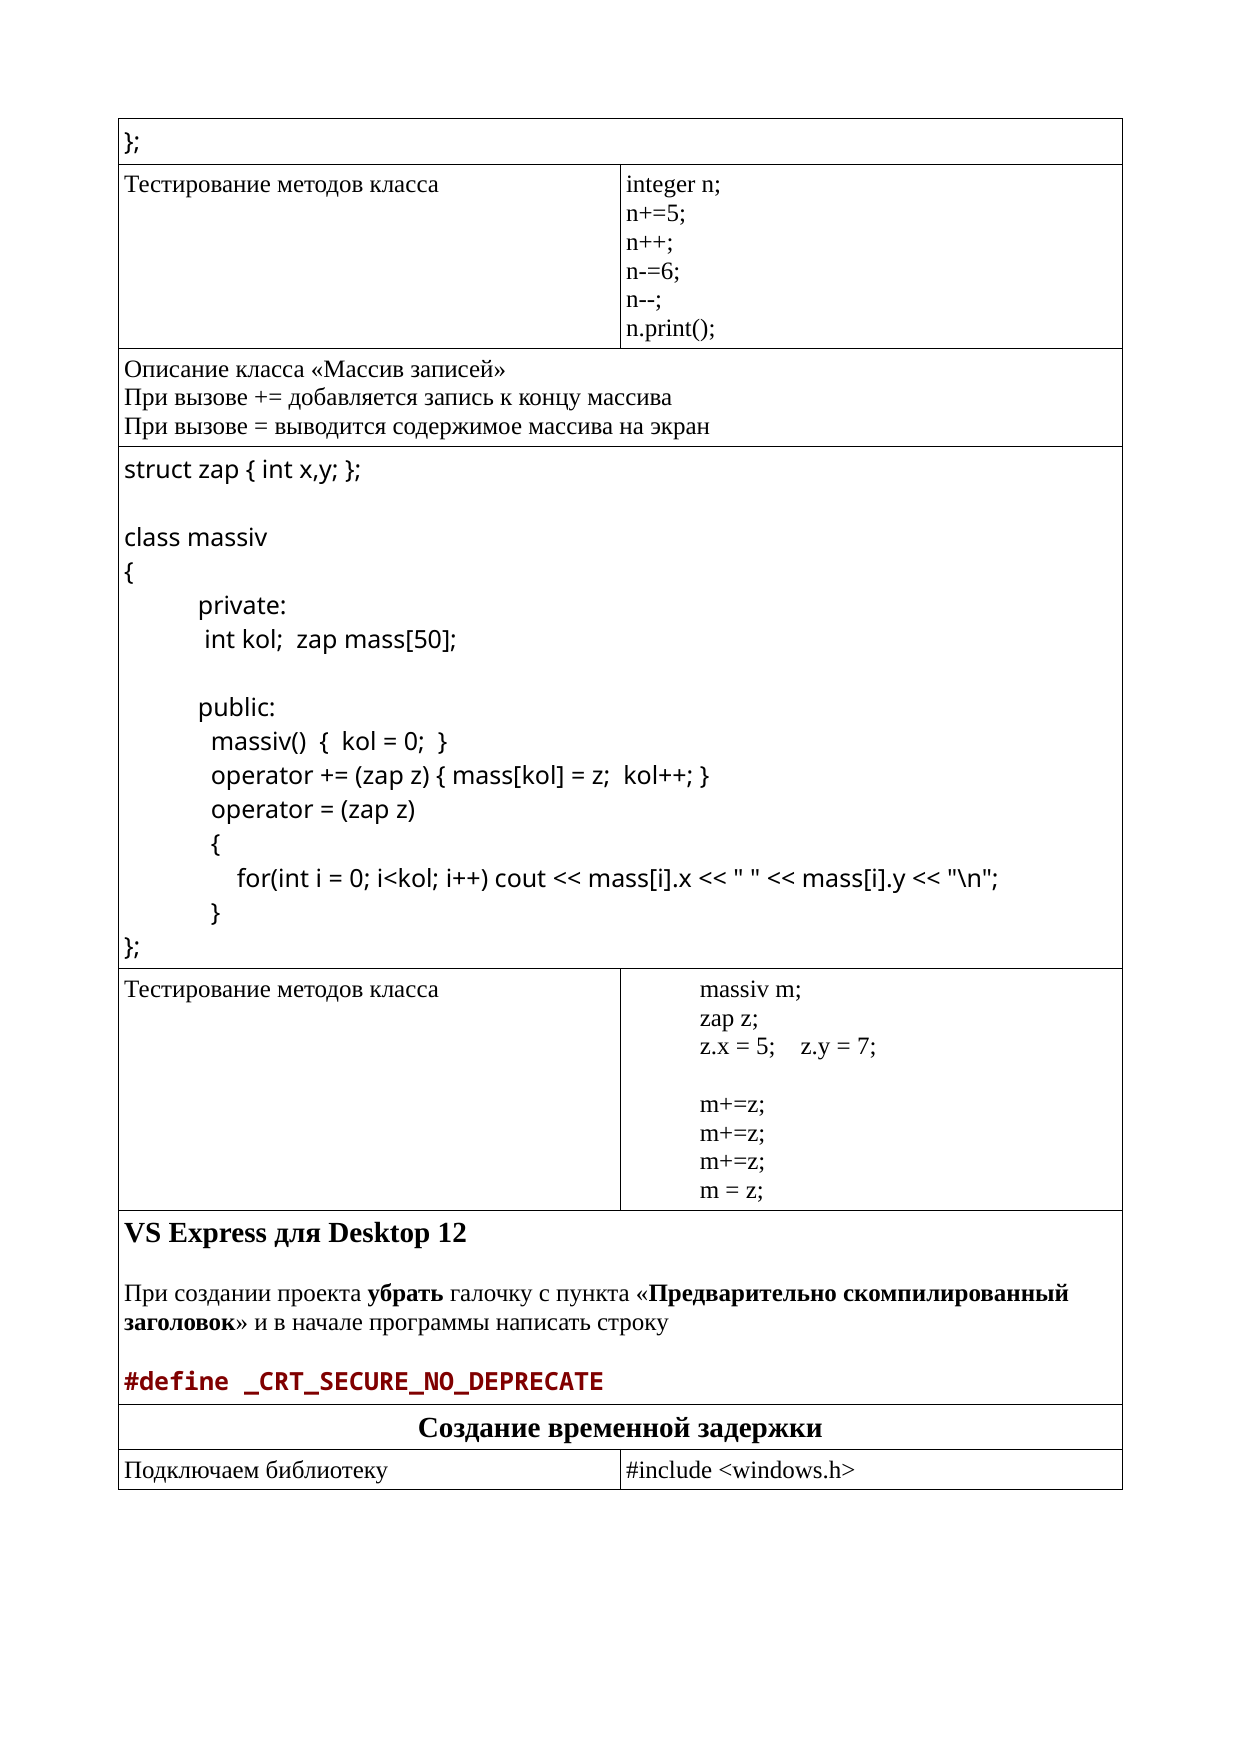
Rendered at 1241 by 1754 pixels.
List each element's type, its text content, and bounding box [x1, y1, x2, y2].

table_cell integer n; n+=5; n++; n-=6; n--; n.print(); [621, 165, 1122, 348]
table_cell Подключаем библиотеку [119, 1450, 620, 1489]
table_cell Описание класса «Массив записей» При вызове += добавляется запись к концу массива При вызове = выводится содержимое массива на экран [119, 349, 1122, 446]
table_cell }; [119, 119, 1122, 164]
table_cell VS Express для Desktop 12 При создании проекта убрать галочку с пункта «Предварительно скомпилированный заголовок» и в начале программы написать строку #define _CRT_SECURE_NO_DEPRECATE [119, 1211, 1122, 1404]
table_cell Создание временной задержки [119, 1405, 1122, 1449]
table_cell Тестирование методов класса [119, 165, 620, 348]
table_cell Тестирование методов класса [119, 969, 620, 1210]
table_cell struct zap { int x,y; }; class massiv { private: int kol; zap mass[50]; public: massiv() { kol = 0; } operator += (zap z) { mass[kol] = z; kol++; } operator = (zap z) { for(int i = 0; i<kol; i++) cout << mass[i].x << " " << mass[i].y << "\n"; } }; [119, 447, 1122, 968]
table_cell #include <windows.h> [621, 1450, 1122, 1489]
table_cell massiv m; zap z; z.x = 5; z.y = 7; m+=z; m+=z; m+=z; m = z; [621, 969, 1122, 1210]
